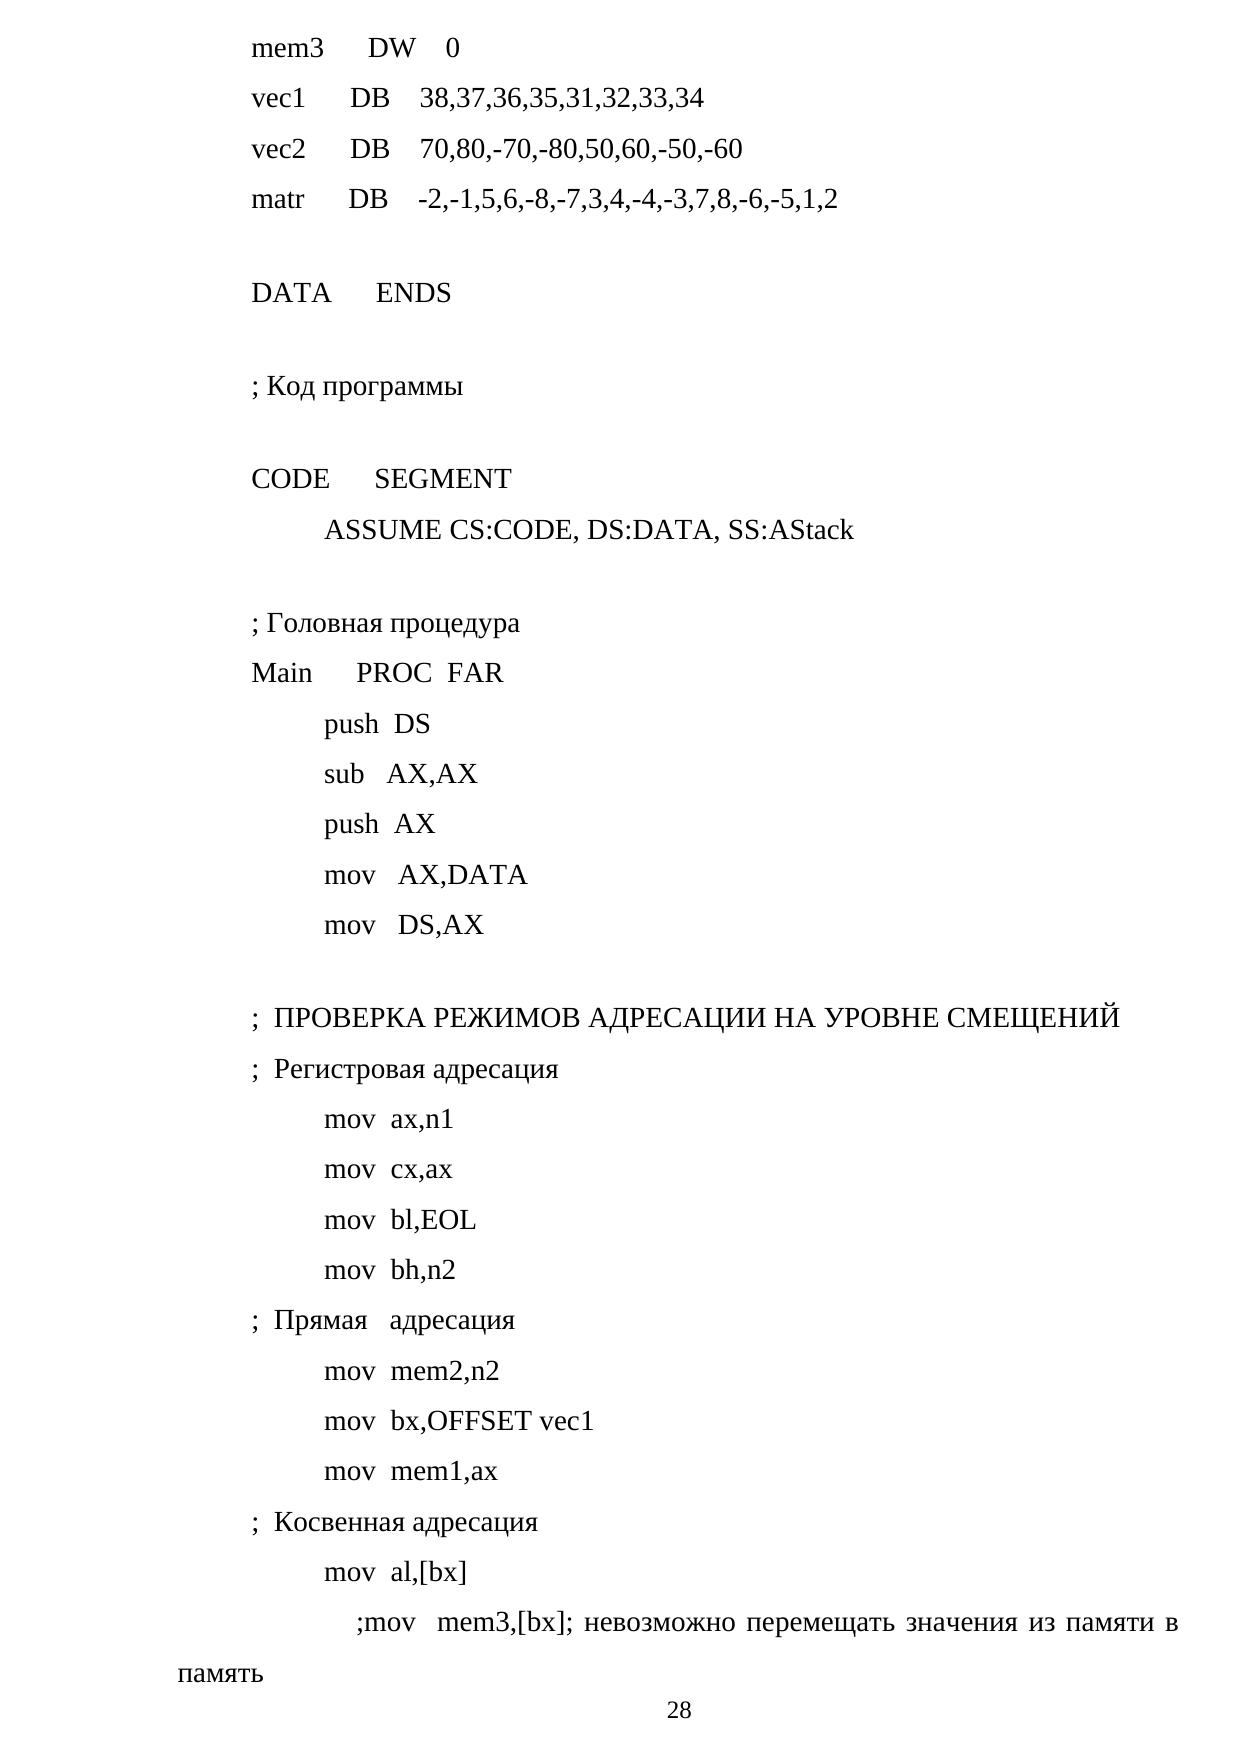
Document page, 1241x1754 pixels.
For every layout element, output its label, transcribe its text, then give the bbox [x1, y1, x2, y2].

text mov AX,DATA [177, 857, 1181, 890]
text push DS [177, 706, 1181, 739]
text mov al,[bx] [177, 1554, 1181, 1588]
text ; Косвенная адресация [177, 1504, 1181, 1537]
text ;mov mem3,[bx]; невозможно перемещать значения из памяти в память [177, 1604, 1181, 1688]
text mov mem1,ax [177, 1453, 1181, 1487]
text sub AX,AX [177, 756, 1181, 790]
text mov ax,n1 [177, 1101, 1181, 1135]
text matr DB -2,-1,5,6,-8,-7,3,4,-4,-3,7,8,-6,-5,1,2 [177, 181, 1181, 215]
text mov mem2,n2 [177, 1353, 1181, 1386]
text CODE SEGMENT [177, 462, 1181, 495]
text mem3 DW 0 [177, 30, 1181, 64]
text ; Код программы [177, 368, 1181, 402]
text ; Прямая адресация [177, 1302, 1181, 1336]
text vec1 DB 38,37,36,35,31,32,33,34 [177, 81, 1181, 114]
text mov bl,EOL [177, 1202, 1181, 1235]
text DATA ENDS [177, 275, 1181, 308]
text push AX [177, 807, 1181, 840]
text ; Головная процедура [177, 605, 1181, 639]
text mov bh,n2 [177, 1252, 1181, 1286]
text vec2 DB 70,80,-70,-80,50,60,-50,-60 [177, 131, 1181, 164]
text mov DS,AX [177, 907, 1181, 941]
text mov cx,ax [177, 1152, 1181, 1185]
text ; Регистровая адресация [177, 1051, 1181, 1084]
text mov bx,OFFSET vec1 [177, 1403, 1181, 1437]
text Main PROC FAR [177, 656, 1181, 689]
text ; ПРОВЕРКА РЕЖИМОВ АДРЕСАЦИИ НА УРОВНЕ СМЕЩЕНИЙ [177, 1001, 1181, 1034]
text ASSUME CS:CODE, DS:DATA, SS:AStack [177, 512, 1181, 545]
